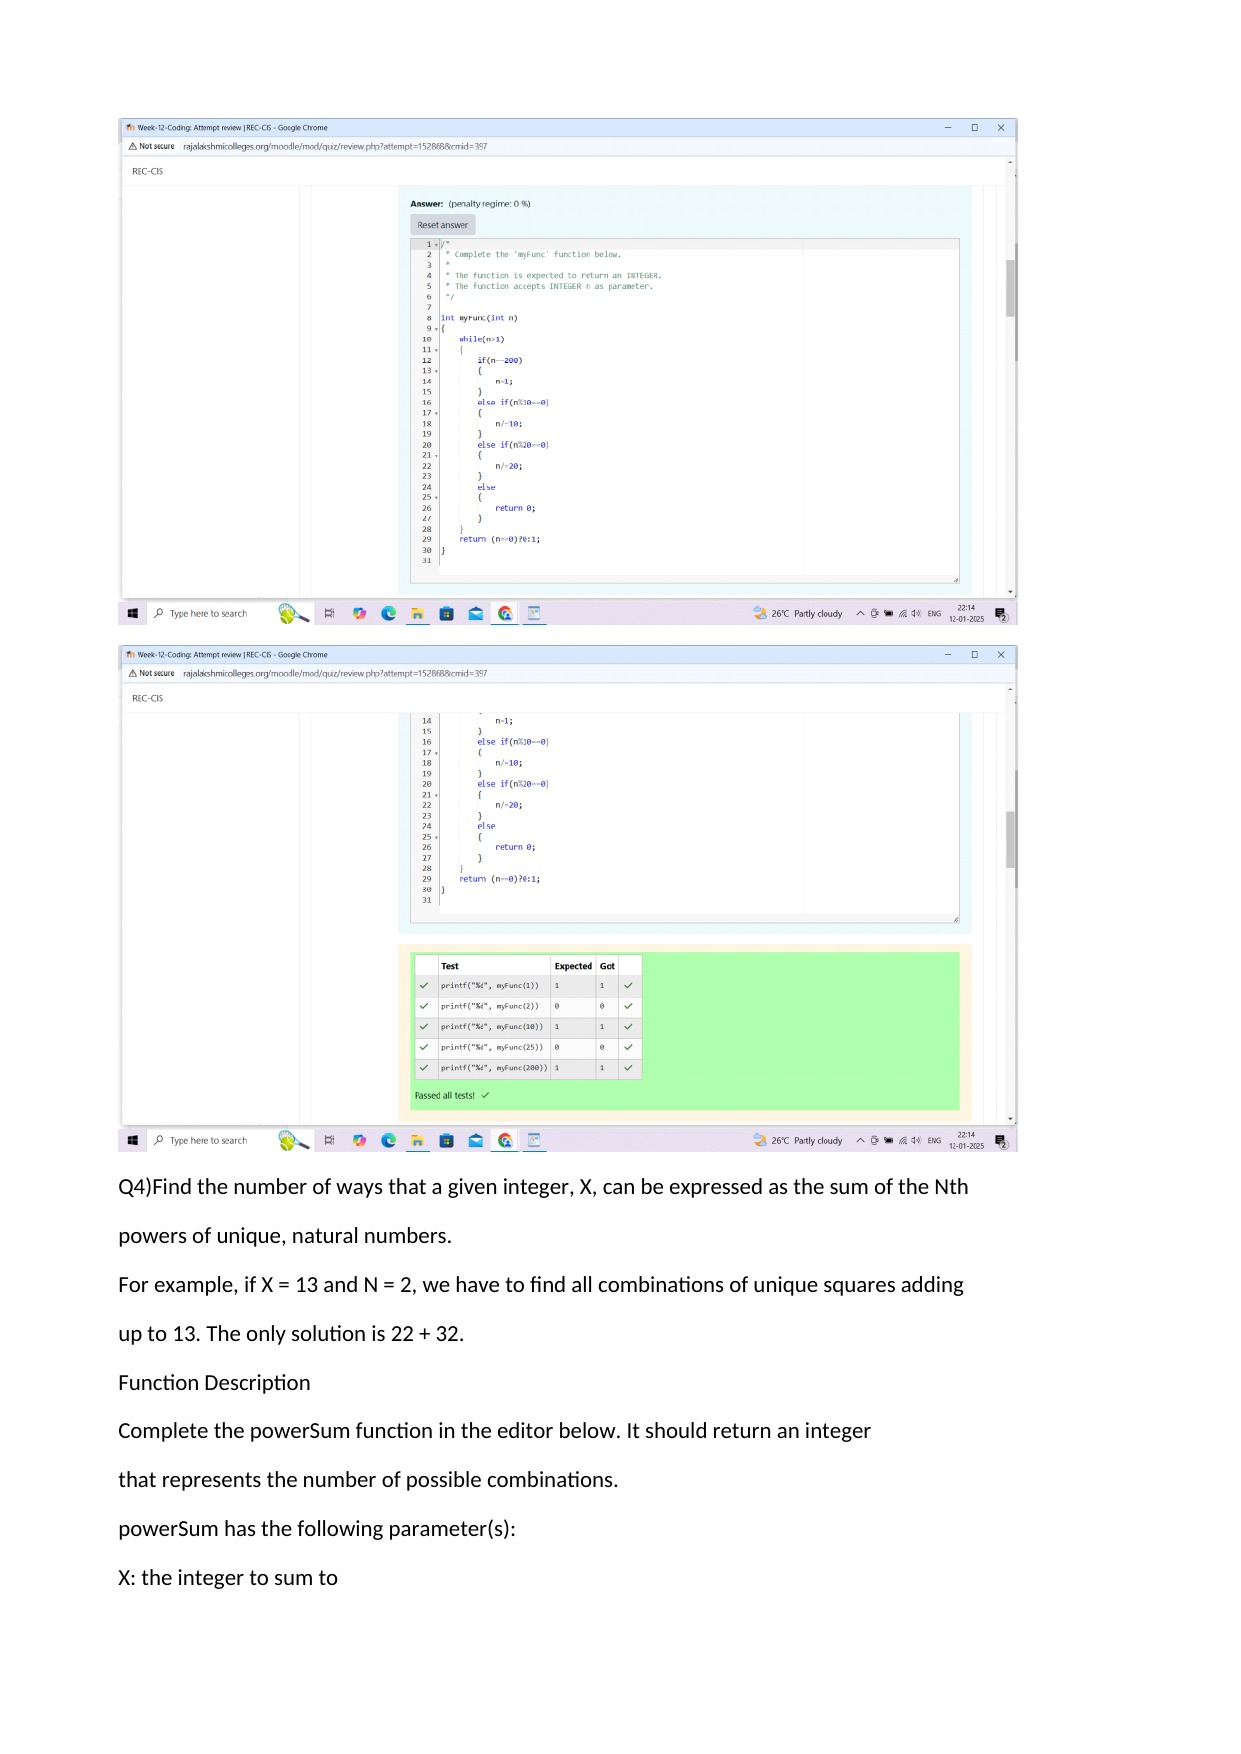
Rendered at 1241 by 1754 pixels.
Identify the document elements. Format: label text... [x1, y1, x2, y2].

text For example, if X = 13 and N = 2, we have to find all combinations of unique squares adding [118, 1270, 1122, 1298]
text Complete the powerSum function in the editor below. It should return an integer [118, 1417, 1122, 1444]
text Function Description [118, 1368, 1122, 1396]
text up to 13. The only solution is 22 + 32. [118, 1319, 1122, 1347]
text powers of unique, natural numbers. [118, 1221, 1122, 1249]
text Q4)Find the number of ways that a given integer, X, can be expressed as the sum of the Nth [118, 1172, 1122, 1200]
text X: the integer to sum to [118, 1563, 1122, 1591]
text that represents the number of possible combinations. [118, 1465, 1122, 1493]
text powerSum has the following parameter(s): [118, 1514, 1122, 1542]
